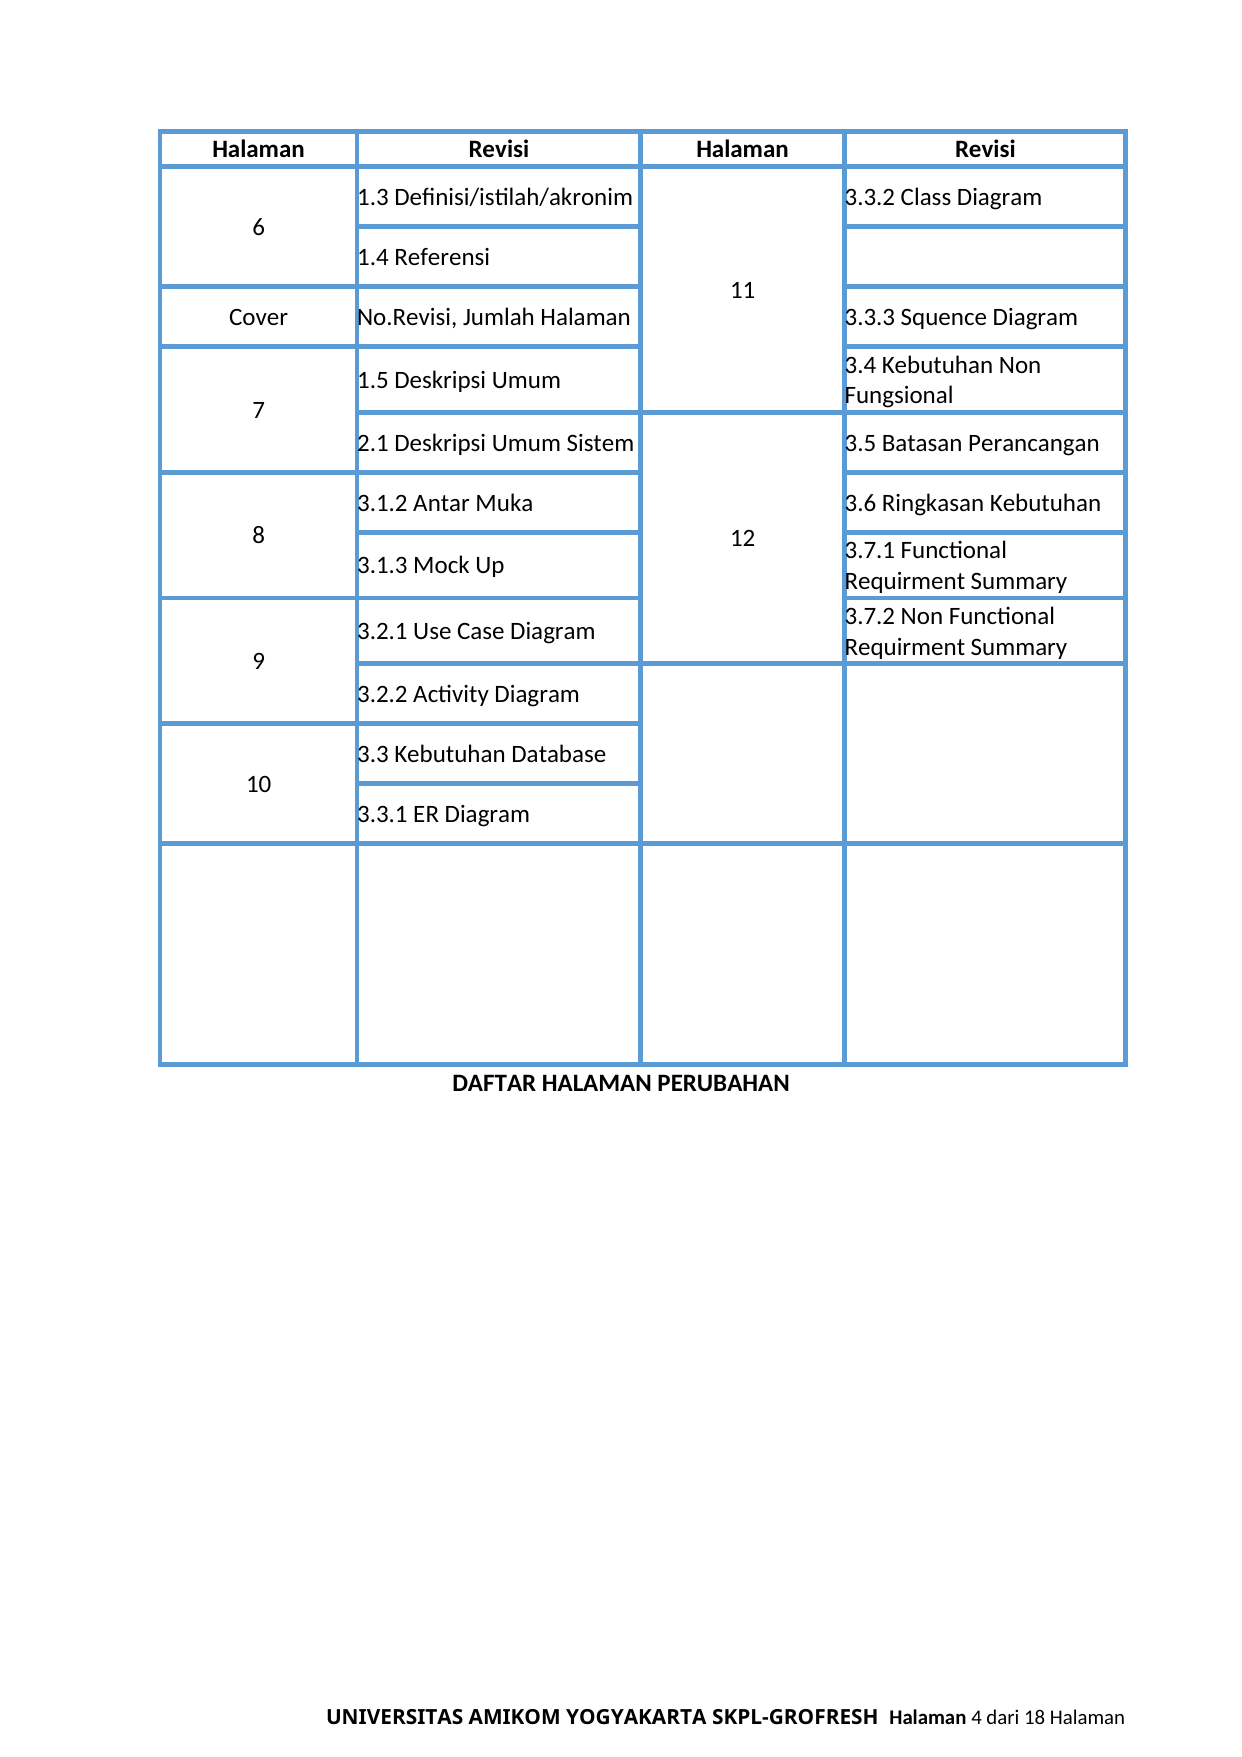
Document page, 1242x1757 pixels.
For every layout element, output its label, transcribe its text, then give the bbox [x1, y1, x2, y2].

table_cell 3.2.2 Activity Diagram [359, 666, 638, 721]
table_cell Cover [162, 289, 355, 344]
table_cell [359, 846, 638, 1062]
table_cell [643, 846, 842, 1062]
table_header Revisi [847, 134, 1123, 164]
table_cell 3.1.3 Mock Up [359, 535, 638, 596]
table_cell No.Revisi, Jumlah Halaman [359, 289, 638, 344]
text DAFTAR HALAMAN PERUBAHAN [452, 1067, 1125, 1097]
table_cell 1.4 Referensi [359, 229, 638, 284]
table_cell 6 [162, 169, 355, 284]
table_cell 1.3 Definisi/istilah/akronim [359, 169, 638, 224]
table_header Revisi [359, 134, 638, 164]
table_cell 3.7.1 Functional Requirment Summary [847, 535, 1123, 596]
table_header Halaman [162, 134, 355, 164]
table_cell 11 [643, 169, 842, 410]
table_cell 3.3 Kebutuhan Database [359, 726, 638, 781]
table_cell [847, 229, 1123, 284]
table_cell [643, 666, 842, 841]
table_cell 3.3.3 Squence Diagram [847, 289, 1123, 344]
table_cell 7 [162, 349, 355, 470]
table_cell 3.5 Batasan Perancangan [847, 415, 1123, 470]
table_cell 8 [162, 475, 355, 596]
table_cell 3.2.1 Use Case Diagram [359, 600, 638, 661]
table_cell 3.6 Ringkasan Kebutuhan [847, 475, 1123, 530]
table_cell 3.7.2 Non Functional Requirment Summary [847, 600, 1123, 661]
table_cell [162, 846, 355, 1062]
table_cell 3.4 Kebutuhan Non Fungsional [847, 349, 1123, 410]
table_cell 3.3.2 Class Diagram [847, 169, 1123, 224]
table_cell 10 [162, 726, 355, 841]
table_header Halaman [643, 134, 842, 164]
table_cell [847, 846, 1123, 1062]
table_cell 2.1 Deskripsi Umum Sistem [359, 415, 638, 470]
table_cell 1.5 Deskripsi Umum [359, 349, 638, 410]
table_cell 9 [162, 600, 355, 721]
table_cell 3.3.1 ER Diagram [359, 786, 638, 841]
table_cell [847, 666, 1123, 841]
table_cell 3.1.2 Antar Muka [359, 475, 638, 530]
table_cell 12 [643, 415, 842, 661]
